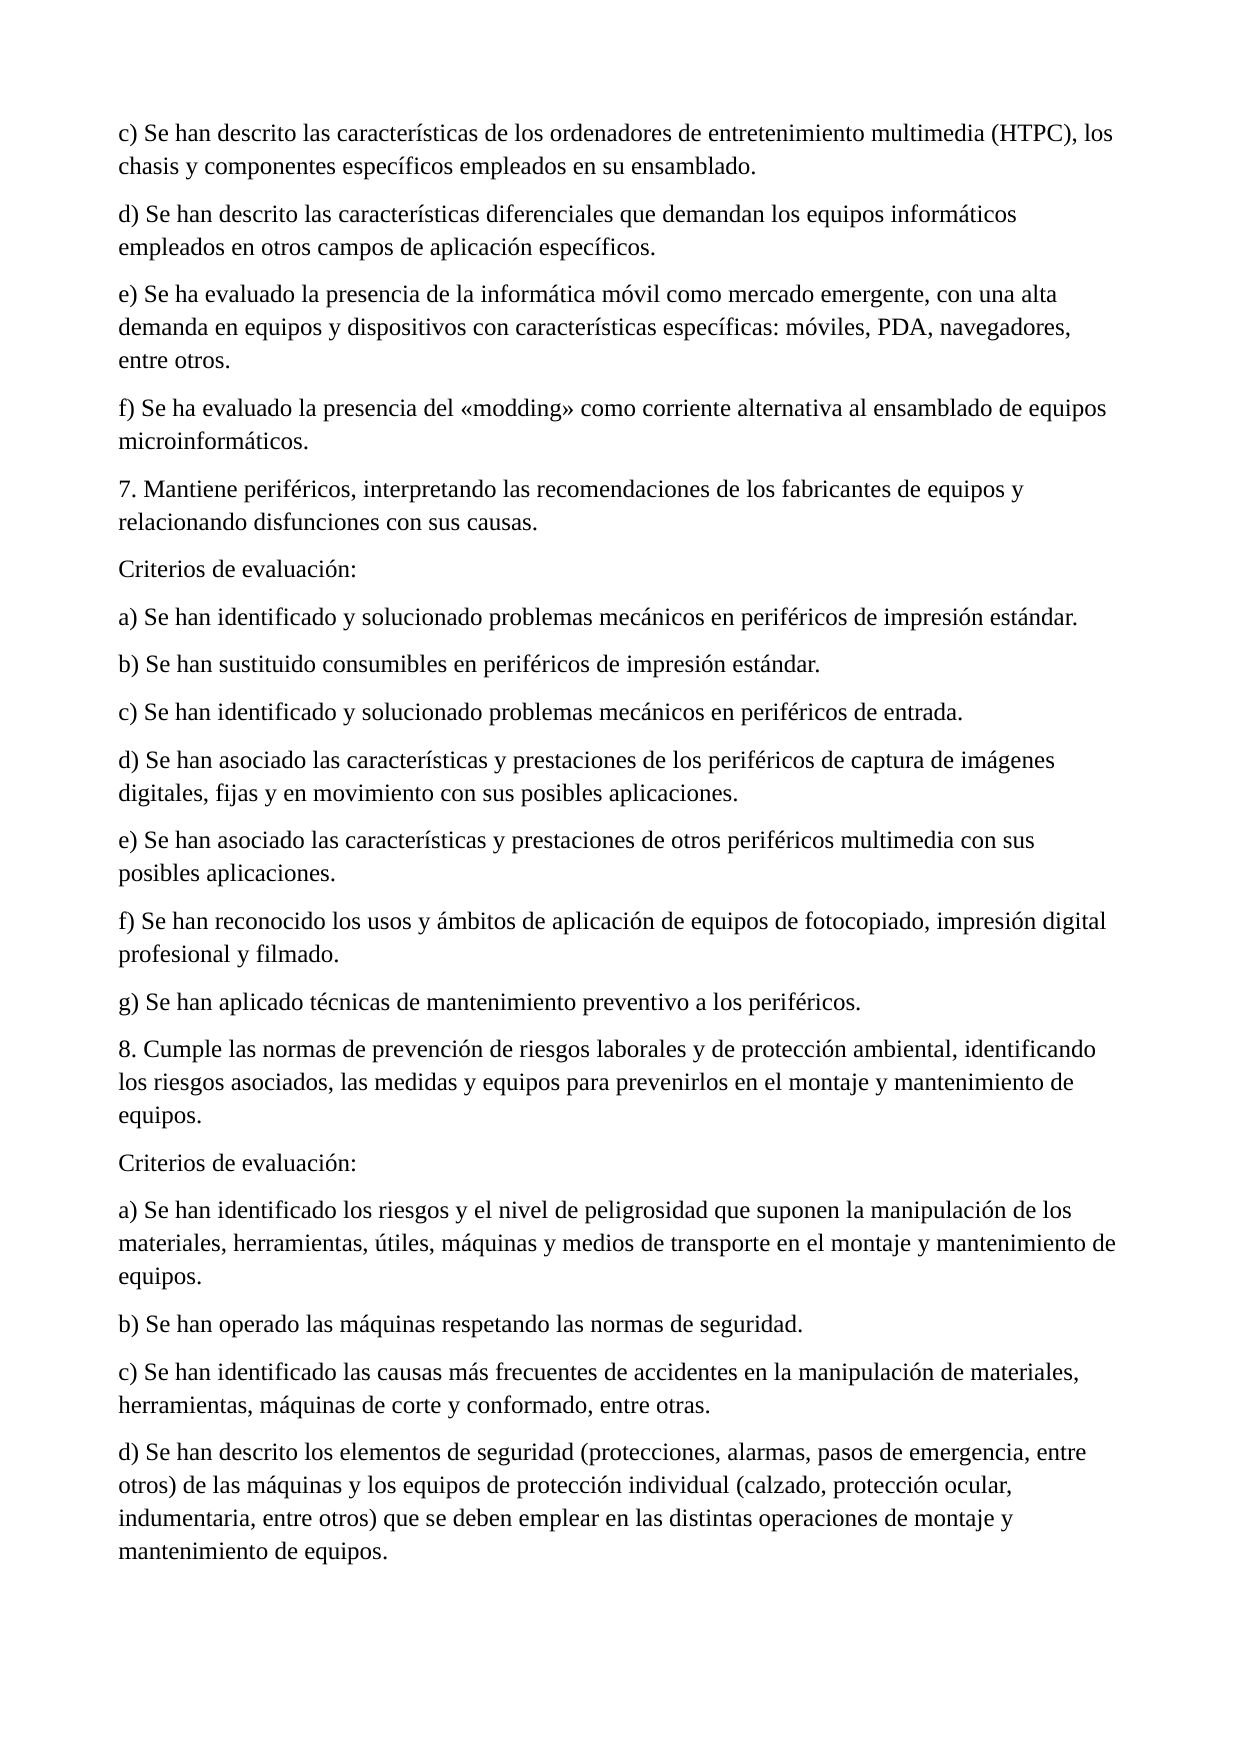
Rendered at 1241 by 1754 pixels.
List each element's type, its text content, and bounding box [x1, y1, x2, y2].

text Criterios de evaluación: [118, 554, 1122, 583]
text c) Se han descrito las características de los ordenadores de entretenimiento multimedia (HTPC), los chasis y componentes específicos empleados en su ensamblado. [118, 118, 1122, 180]
text b) Se han sustituido consumibles en periféricos de impresión estándar. [118, 649, 1122, 678]
text b) Se han operado las máquinas respetando las normas de seguridad. [118, 1309, 1122, 1338]
text a) Se han identificado y solucionado problemas mecánicos en periféricos de impresión estándar. [118, 602, 1122, 631]
text d) Se han descrito los elementos de seguridad (protecciones, alarmas, pasos de emergencia, entre otros) de las máquinas y los equipos de protección individual (calzado, protección ocular, indumentaria, entre otros) que se deben emplear en las distintas operaciones de montaje y mantenimiento de equipos. [118, 1437, 1122, 1565]
text d) Se han descrito las características diferenciales que demandan los equipos informáticos empleados en otros campos de aplicación específicos. [118, 199, 1122, 261]
text g) Se han aplicado técnicas de mantenimiento preventivo a los periféricos. [118, 987, 1122, 1015]
text 8. Cumple las normas de prevención de riesgos laborales y de protección ambiental, identificando los riesgos asociados, las medidas y equipos para prevenirlos en el montaje y mantenimiento de equipos. [118, 1034, 1122, 1129]
text Criterios de evaluación: [118, 1148, 1122, 1177]
text f) Se han reconocido los usos y ámbitos de aplicación de equipos de fotocopiado, impresión digital profesional y filmado. [118, 906, 1122, 968]
text 7. Mantiene periféricos, interpretando las recomendaciones de los fabricantes de equipos y relacionando disfunciones con sus causas. [118, 474, 1122, 535]
text e) Se ha evaluado la presencia de la informática móvil como mercado emergente, con una alta demanda en equipos y dispositivos con características específicas: móviles, PDA, navegadores, entre otros. [118, 279, 1122, 374]
text c) Se han identificado y solucionado problemas mecánicos en periféricos de entrada. [118, 697, 1122, 726]
text e) Se han asociado las características y prestaciones de otros periféricos multimedia con sus posibles aplicaciones. [118, 825, 1122, 887]
text d) Se han asociado las características y prestaciones de los periféricos de captura de imágenes digitales, fijas y en movimiento con sus posibles aplicaciones. [118, 745, 1122, 806]
text f) Se ha evaluado la presencia del «modding» como corriente alternativa al ensamblado de equipos microinformáticos. [118, 393, 1122, 455]
text a) Se han identificado los riesgos y el nivel de peligrosidad que suponen la manipulación de los materiales, herramientas, útiles, máquinas y medios de transporte en el montaje y mantenimiento de equipos. [118, 1195, 1122, 1290]
text c) Se han identificado las causas más frecuentes de accidentes en la manipulación de materiales, herramientas, máquinas de corte y conformado, entre otras. [118, 1357, 1122, 1418]
